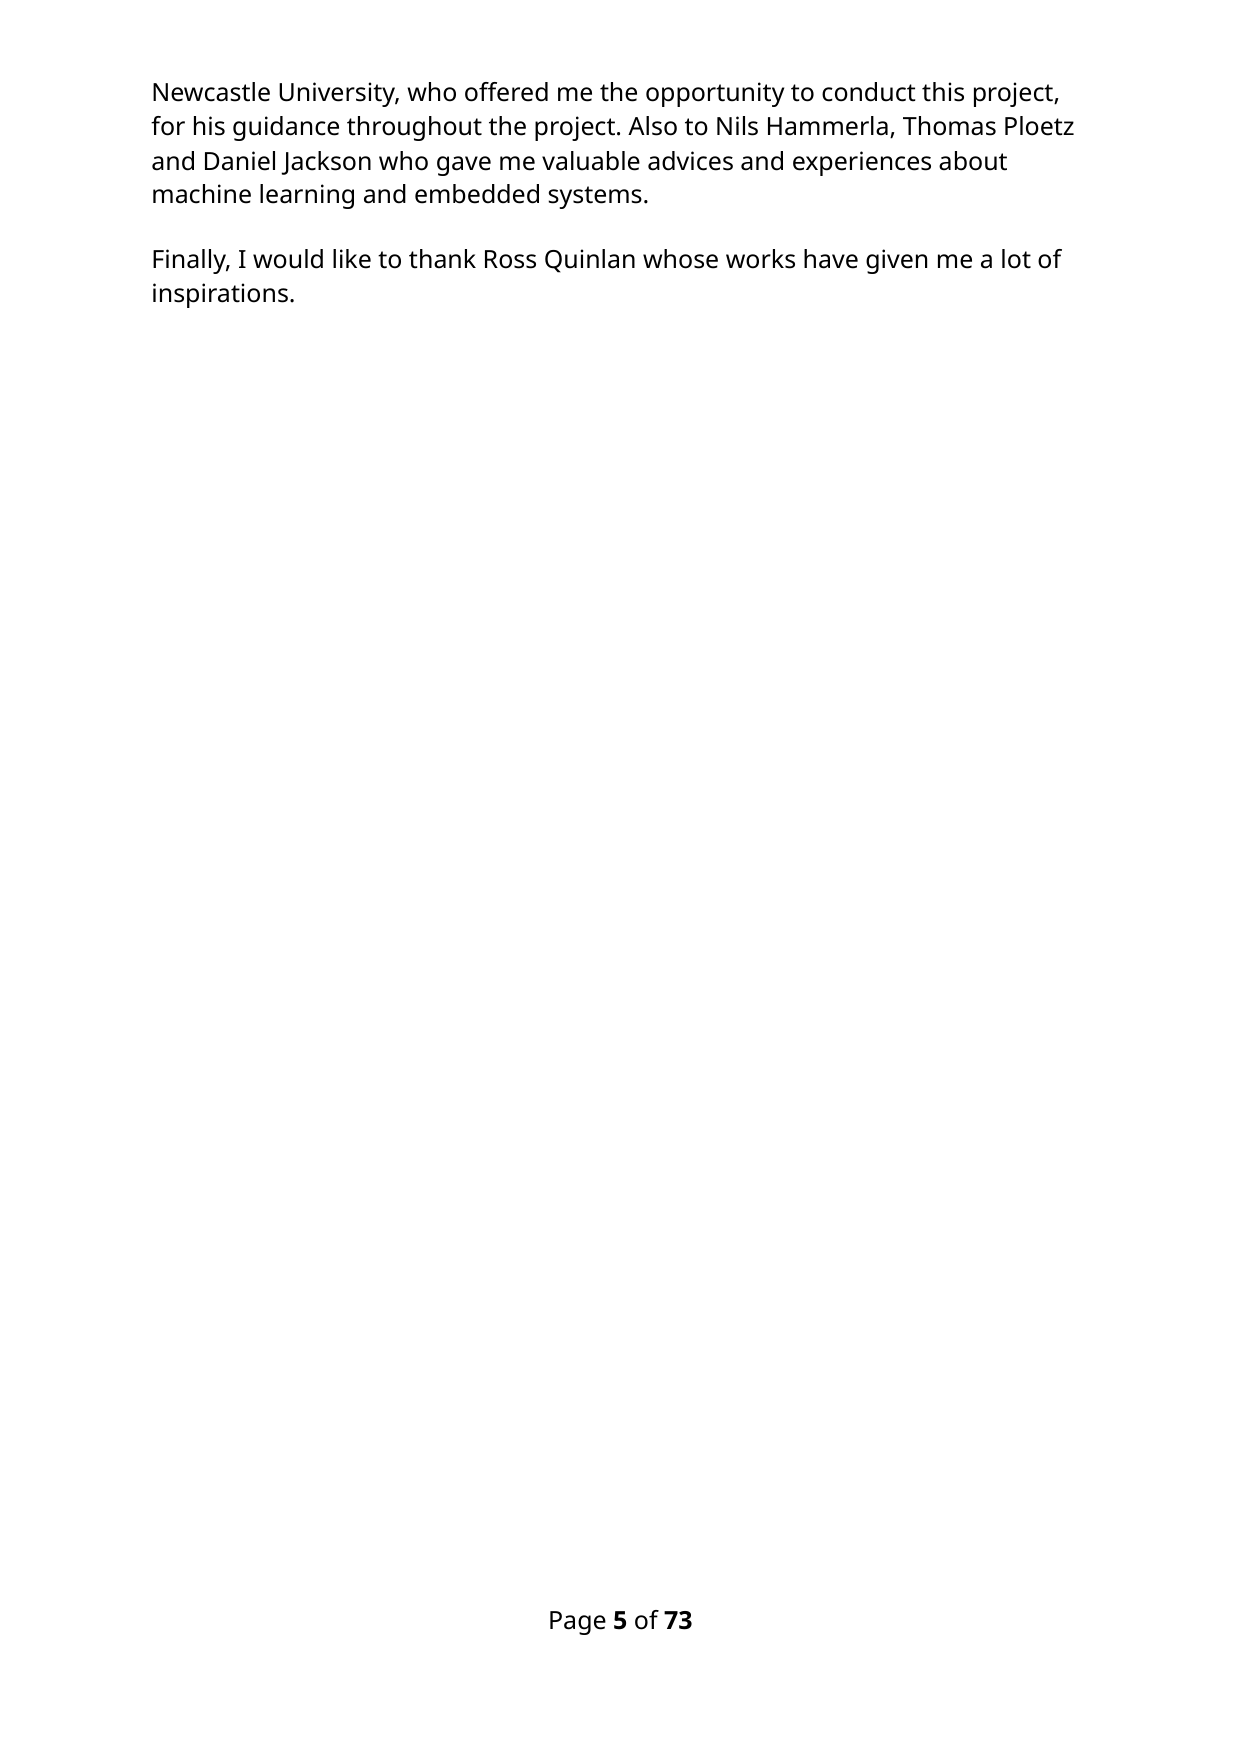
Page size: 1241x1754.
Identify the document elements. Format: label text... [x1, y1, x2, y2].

text Finally, I would like to thank Ross Quinlan whose works have given me a lot of inspirations. [151, 241, 1089, 309]
text Newcastle University, who offered me the opportunity to conduct this project, for his guidance throughout the project. Also to Nils Hammerla, Thomas Ploetz and Daniel Jackson who gave me valuable advices and experiences about machine learning and embedded systems. [151, 75, 1089, 211]
